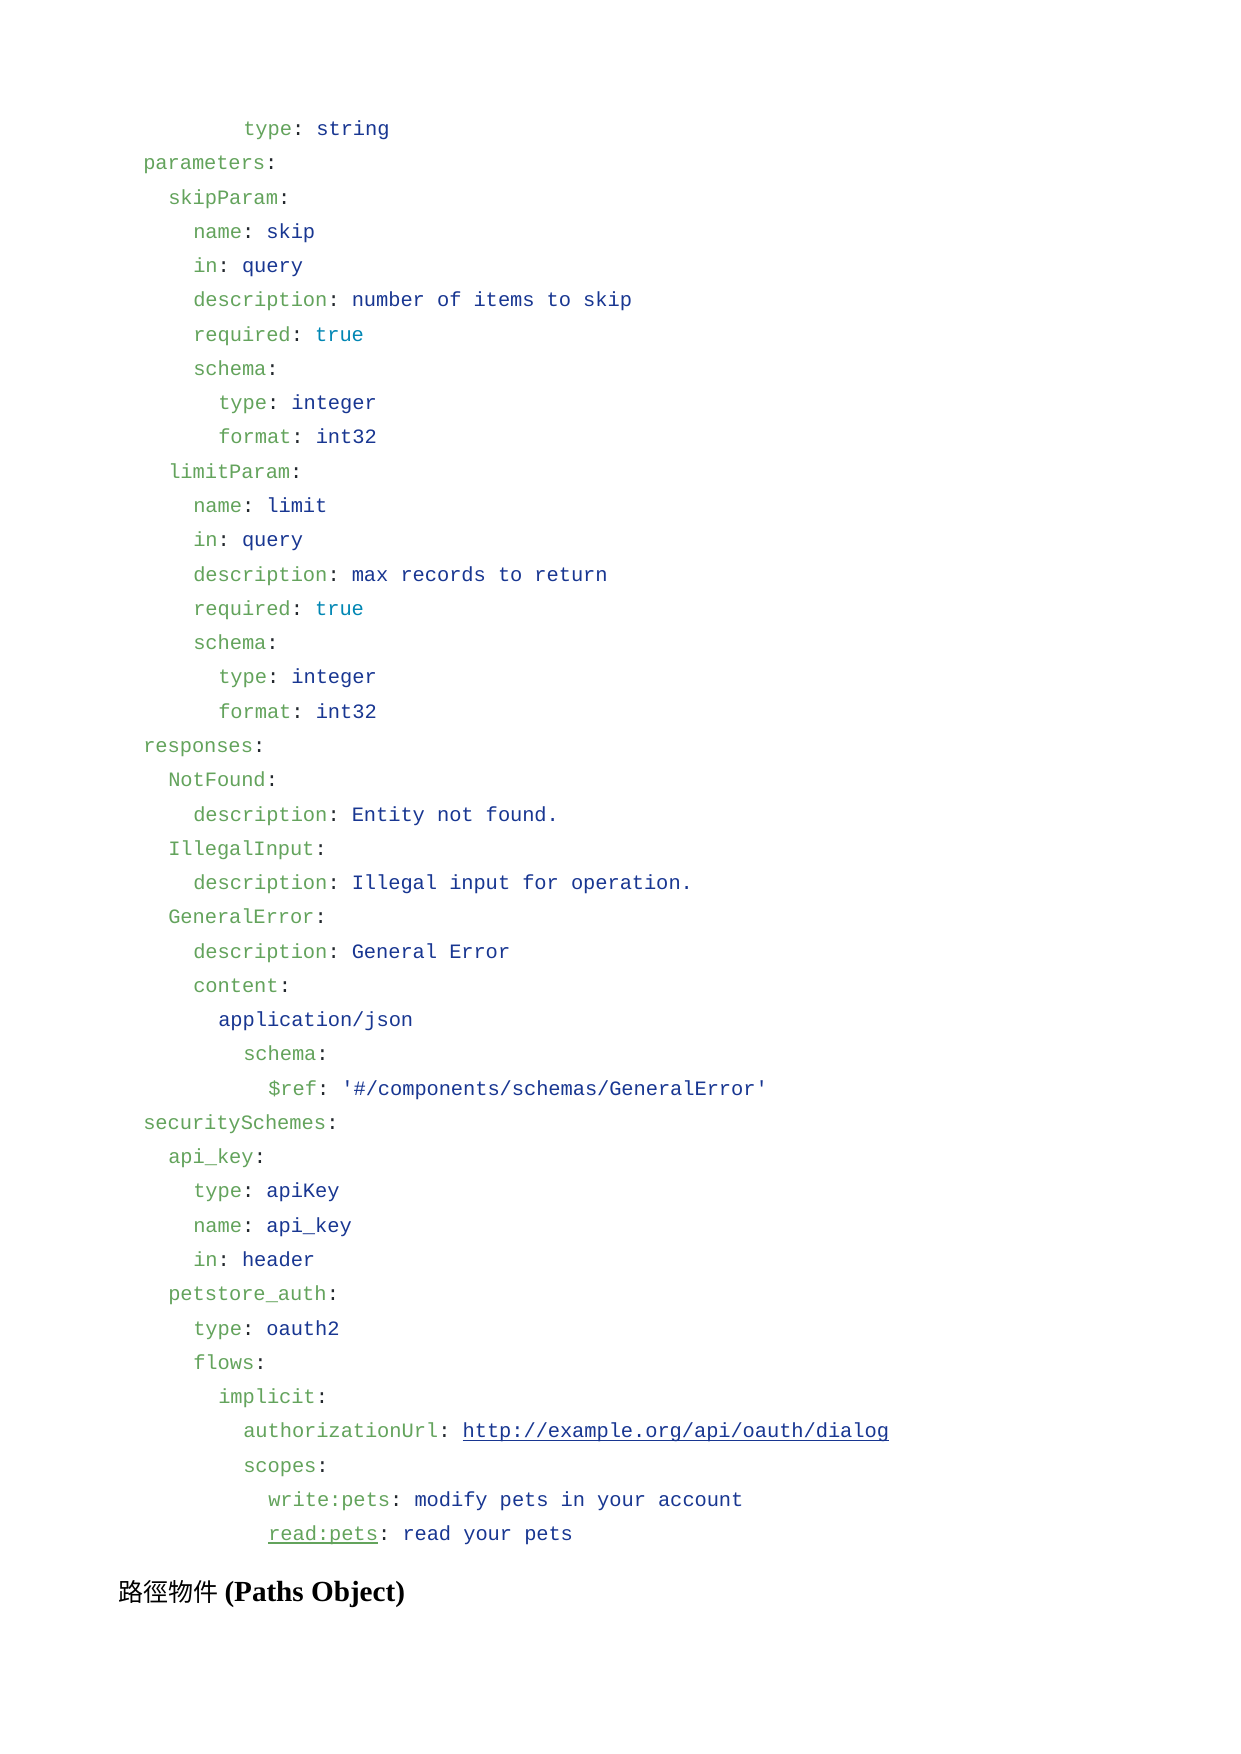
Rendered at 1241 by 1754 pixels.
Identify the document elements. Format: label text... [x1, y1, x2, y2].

text description: Entity not found. [118, 803, 1122, 827]
text responses: [118, 735, 1122, 759]
text GeneralError: [118, 906, 1122, 930]
text type: oauth2 [118, 1318, 1122, 1341]
text type: integer [118, 392, 1122, 416]
text schema: [118, 632, 1122, 656]
text description: number of items to skip [118, 289, 1122, 313]
text format: int32 [118, 427, 1122, 450]
text name: api_key [118, 1215, 1122, 1238]
text limitParam: [118, 461, 1122, 484]
text 路徑物件 (Paths Object) [118, 1572, 1122, 1608]
text api_key: [118, 1146, 1122, 1170]
text description: Illegal input for operation. [118, 872, 1122, 896]
text type: string [118, 118, 1122, 142]
text schema: [118, 358, 1122, 382]
text skipParam: [118, 187, 1122, 210]
text description: General Error [118, 941, 1122, 964]
text description: max records to return [118, 564, 1122, 587]
text NotFound: [118, 769, 1122, 793]
text read:pets: read your pets [118, 1523, 1122, 1547]
text flows: [118, 1352, 1122, 1376]
text schema: [118, 1043, 1122, 1067]
text securitySchemes: [118, 1112, 1122, 1136]
text IllegalInput: [118, 838, 1122, 861]
text in: query [118, 255, 1122, 279]
text scopes: [118, 1455, 1122, 1478]
text type: integer [118, 666, 1122, 690]
text in: query [118, 529, 1122, 553]
text content: [118, 975, 1122, 998]
text implicit: [118, 1386, 1122, 1410]
text application/json [118, 1009, 1122, 1033]
text format: int32 [118, 701, 1122, 724]
text name: skip [118, 221, 1122, 244]
text write:pets: modify pets in your account [118, 1489, 1122, 1513]
text authorizationUrl: http://example.org/api/oauth/dialog [118, 1420, 1122, 1444]
text required: true [118, 324, 1122, 347]
text in: header [118, 1249, 1122, 1273]
text type: apiKey [118, 1181, 1122, 1204]
text $ref: '#/components/schemas/GeneralError' [118, 1078, 1122, 1101]
text name: limit [118, 495, 1122, 519]
text parameters: [118, 152, 1122, 176]
text petstore_auth: [118, 1283, 1122, 1307]
text required: true [118, 598, 1122, 622]
